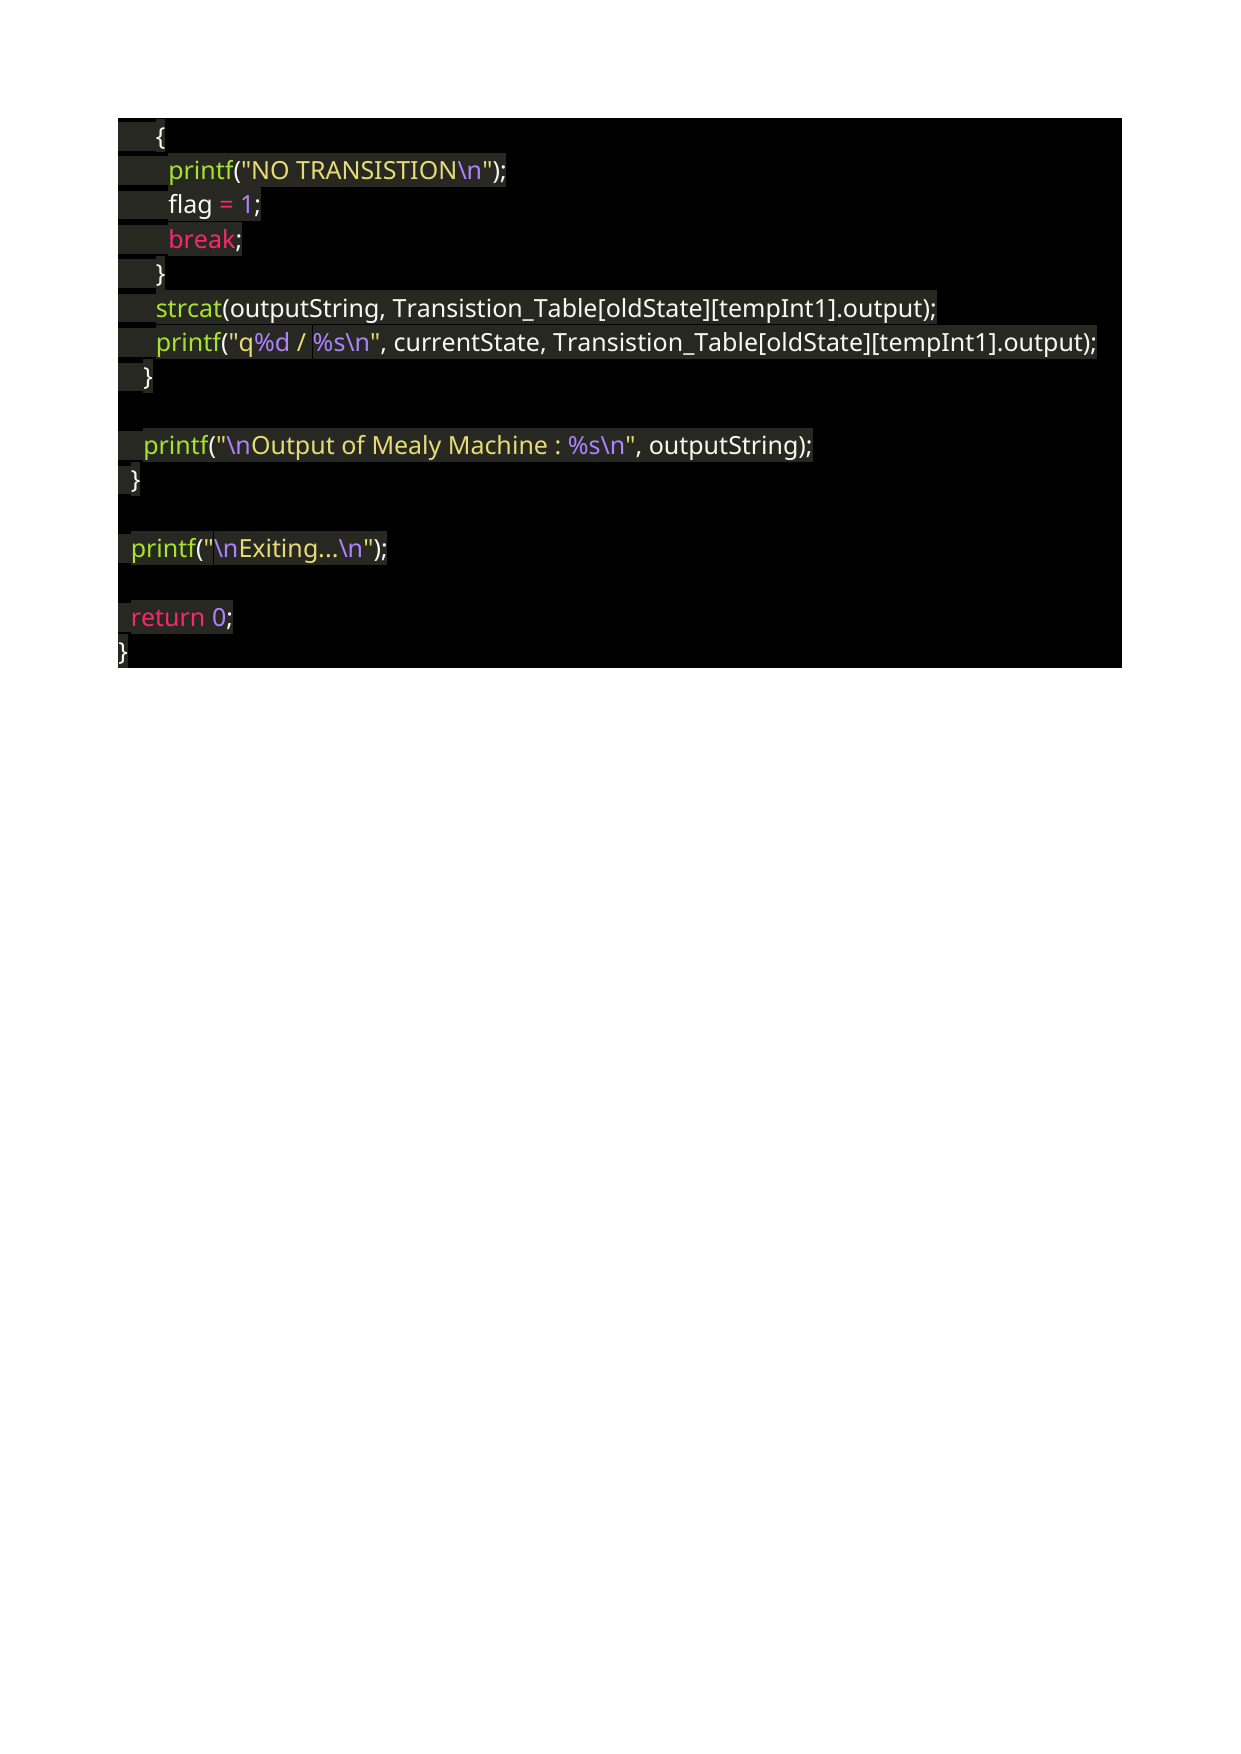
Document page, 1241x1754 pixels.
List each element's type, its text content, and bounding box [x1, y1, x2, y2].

text printf("\nExiting...\n"); [118, 531, 1122, 565]
text flag = 1; [118, 187, 1122, 221]
text { [118, 118, 1122, 152]
text return 0; [118, 599, 1122, 634]
text strcat(outputString, Transistion_Table[oldState][tempInt1].output); [118, 290, 1122, 324]
text } [118, 634, 1122, 668]
text printf("\nOutput of Mealy Machine : %s\n", outputString); [118, 427, 1122, 462]
text } [118, 256, 1122, 290]
text printf("q%d / %s\n", currentState, Transistion_Table[oldState][tempInt1].output); [118, 324, 1122, 359]
text printf("NO TRANSISTION\n"); [118, 152, 1122, 187]
text } [118, 462, 1122, 496]
text } [118, 359, 1122, 393]
text break; [118, 221, 1122, 256]
